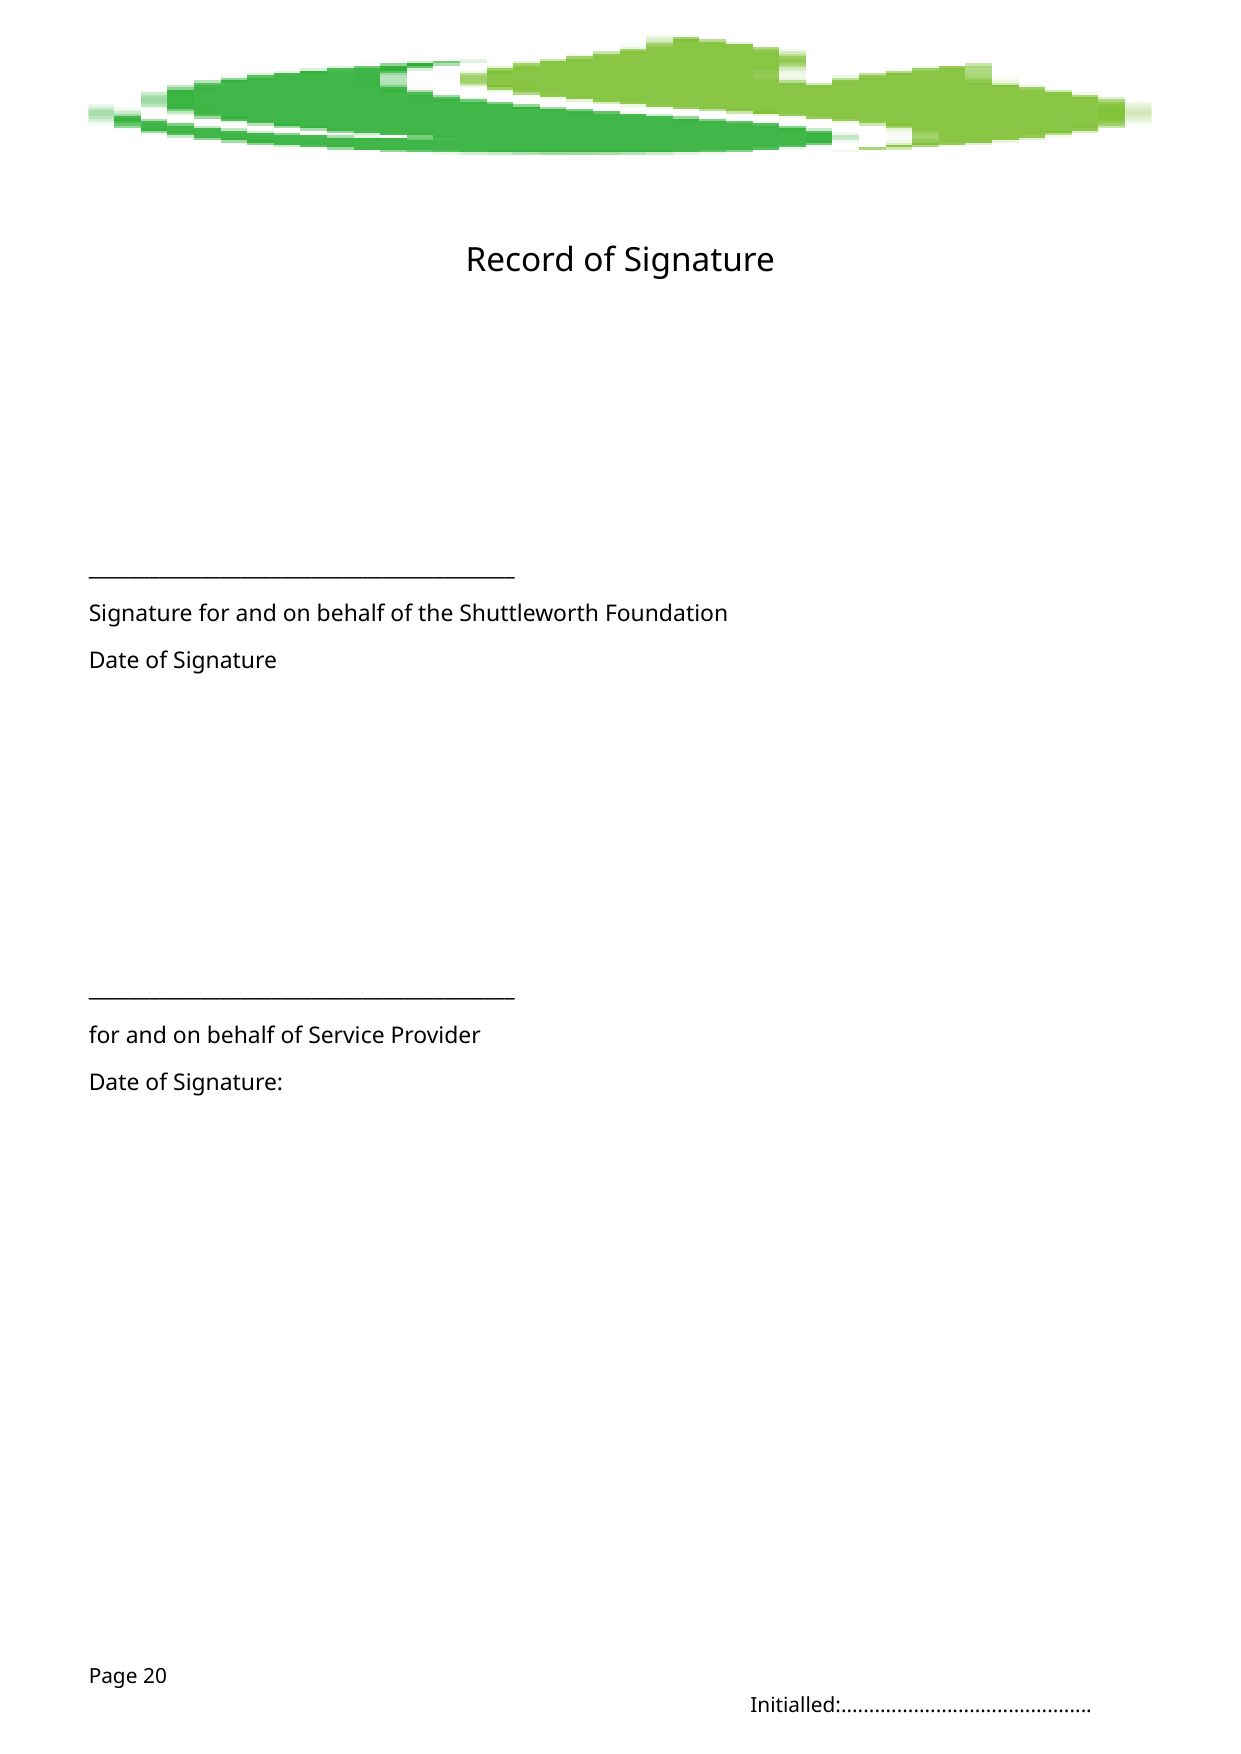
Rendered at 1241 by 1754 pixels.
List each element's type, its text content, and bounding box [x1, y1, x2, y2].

subtitle Record of Signature [88, 235, 1152, 281]
text Date of Signature [88, 644, 1152, 675]
text __________________________________________ [88, 972, 1152, 1003]
text Signature for and on behalf of the Shuttleworth Foundation [88, 597, 1152, 628]
subtitle Date of Signature: [88, 1066, 1152, 1097]
text for and on behalf of Service Provider [88, 1019, 1152, 1050]
text __________________________________________ [88, 550, 1152, 582]
picture [88, 35, 1152, 155]
